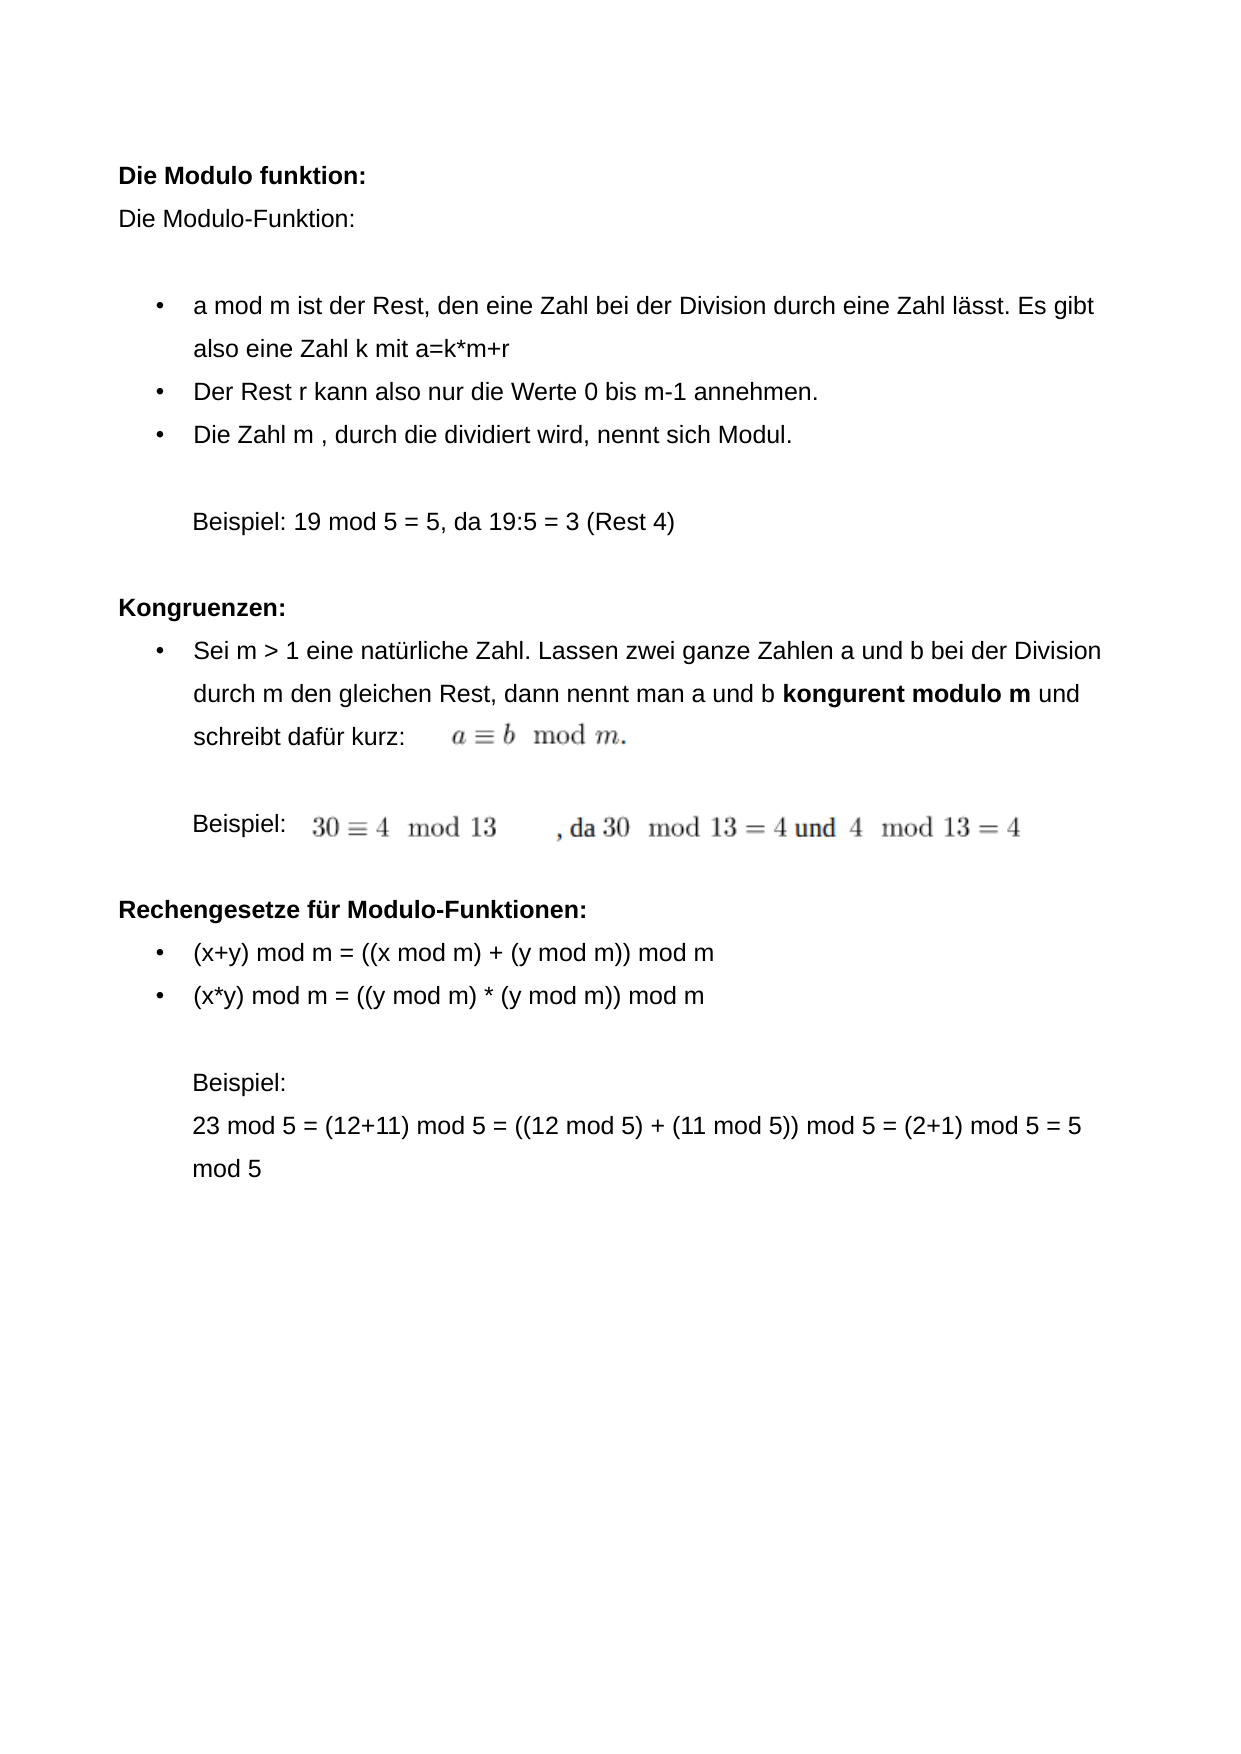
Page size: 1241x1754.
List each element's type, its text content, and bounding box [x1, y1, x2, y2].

list Sei m > 1 eine natürliche Zahl. Lassen zwei ganze Zahlen a und b bei der Division durch m den gleichen Rest, dann nennt man a und b kongurent modulo m und schreibt dafür kurz: [156, 636, 1122, 751]
list a mod m ist der Rest, den eine Zahl bei der Division durch eine Zahl lässt. Es gibt also eine Zahl k mit a=k*m+r [156, 291, 1122, 363]
text Die Modulo funktion: [118, 161, 1122, 190]
list (x+y) mod m = ((x mod m) + (y mod m)) mod m [156, 938, 1122, 967]
text Beispiel: 19 mod 5 = 5, da 19:5 = 3 (Rest 4) [118, 507, 1122, 535]
list Der Rest r kann also nur die Werte 0 bis m-1 annehmen. [156, 377, 1122, 406]
text 23 mod 5 = (12+11) mod 5 = ((12 mod 5) + (11 mod 5)) mod 5 = (2+1) mod 5 = 5 mod 5 [118, 1111, 1122, 1182]
list Die Zahl m , durch die dividiert wird, nennt sich Modul. [156, 420, 1122, 449]
text Beispiel: [118, 1067, 1122, 1096]
text Rechengesetze für Modulo-Funktionen: [118, 895, 1122, 923]
text Kongruenzen: [118, 593, 1122, 622]
text Die Modulo-Funktion: [118, 204, 1122, 233]
picture [308, 813, 1042, 845]
list (x*y) mod m = ((y mod m) * (y mod m)) mod m [156, 981, 1122, 1010]
picture [446, 721, 632, 757]
text Beispiel: [118, 808, 1122, 880]
